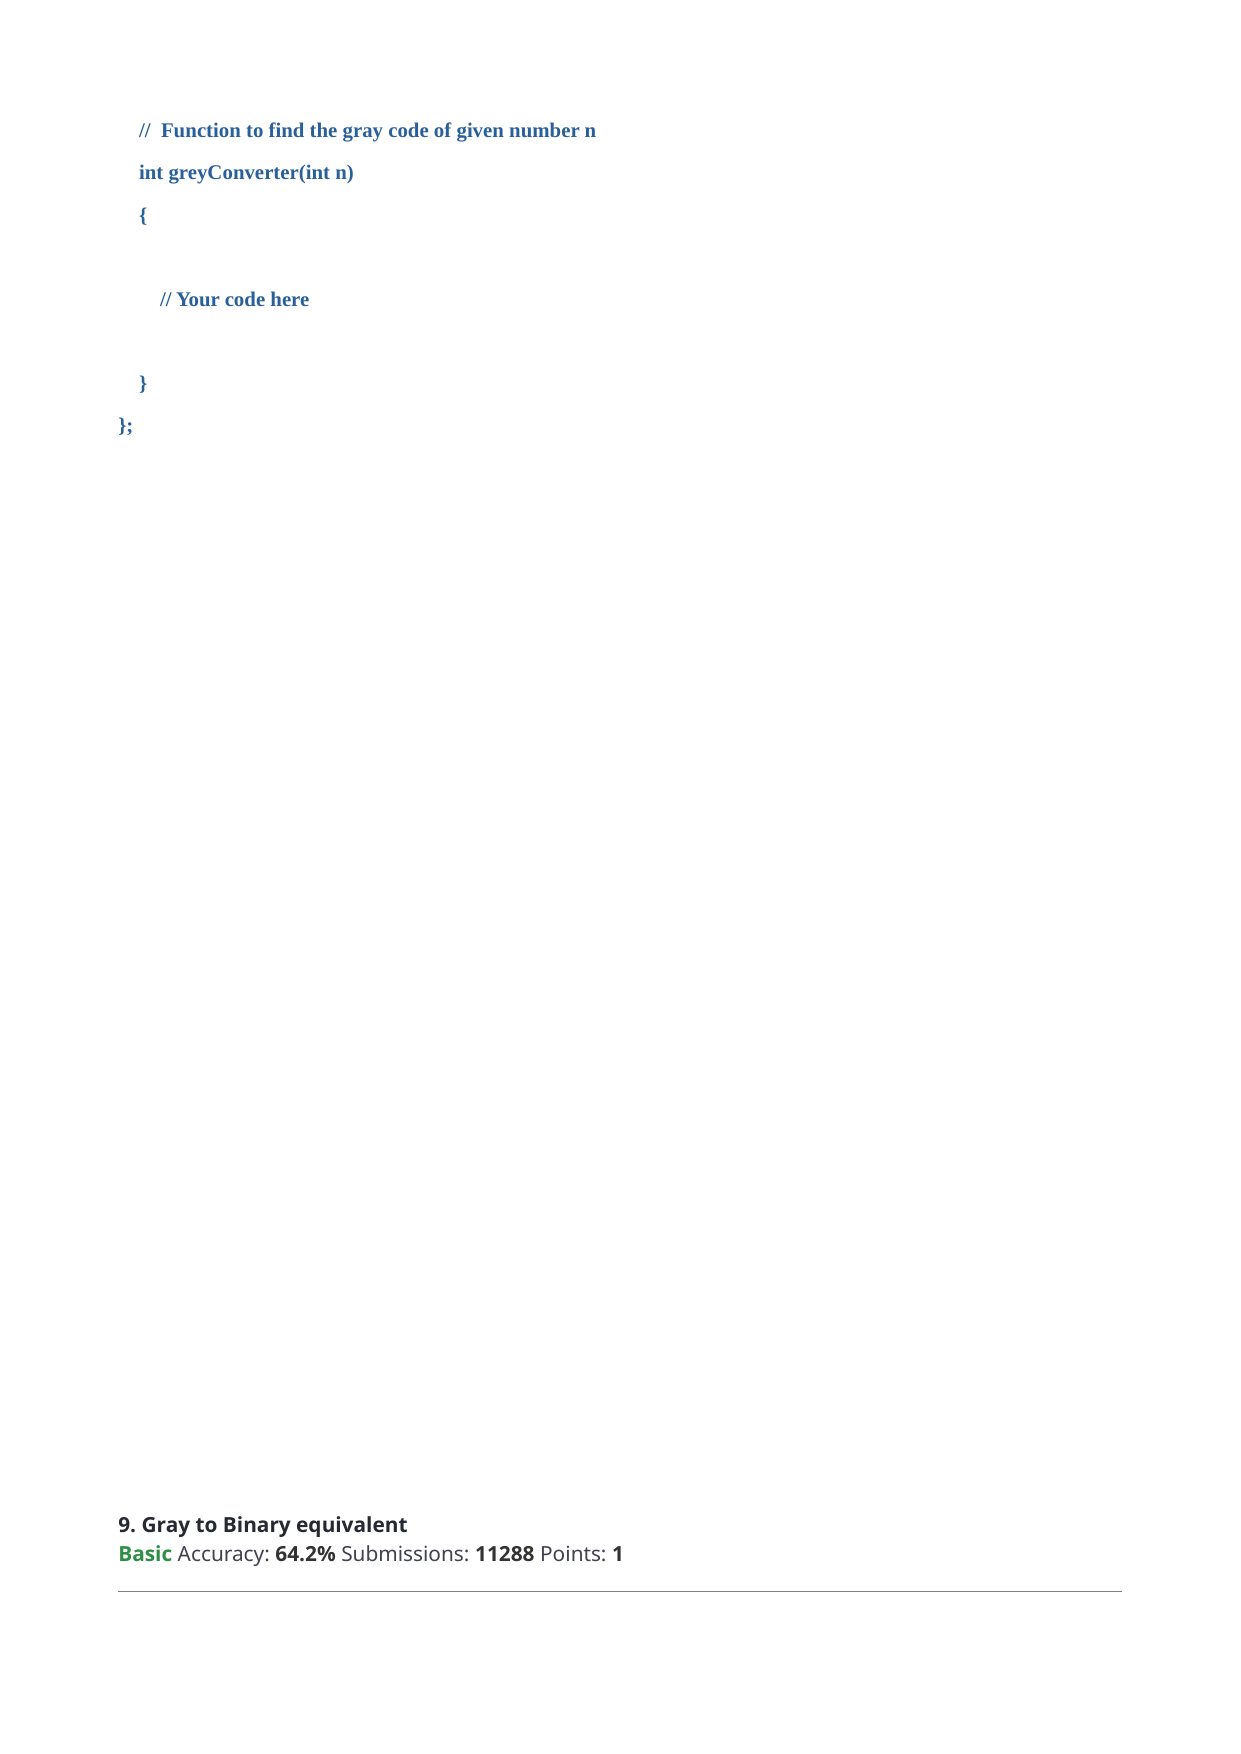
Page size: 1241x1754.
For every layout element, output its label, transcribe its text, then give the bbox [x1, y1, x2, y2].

text // Function to find the gray code of given number n [118, 118, 1122, 142]
text } [118, 371, 1122, 395]
text // Your code here [118, 287, 1122, 311]
text Basic Accuracy: 64.2% Submissions: 11288 Points: 1 [118, 1539, 1099, 1567]
text }; [118, 413, 1122, 437]
text int greyConverter(int n) [118, 160, 1122, 184]
text { [118, 202, 1122, 227]
text 9. Gray to Binary equivalent [118, 1510, 1122, 1539]
